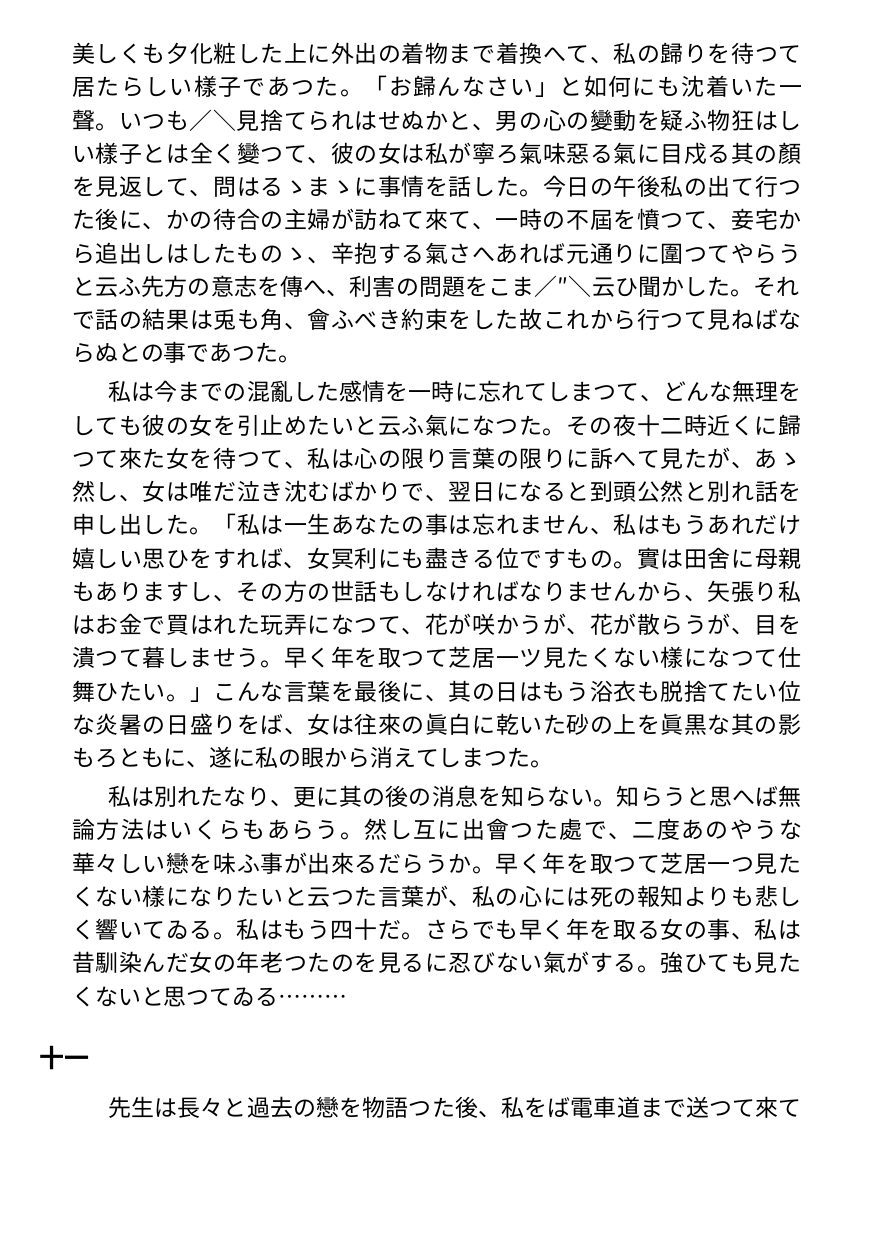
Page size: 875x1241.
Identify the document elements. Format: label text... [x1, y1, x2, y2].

text 私は今までの混亂した感情を一時に忘れてしまつて、どんな無理をしても彼の女を引止めたいと云ふ氣になつた。その夜十二時近くに歸つて來た女を待つて、私は心の限り言葉の限りに訴へて見たが、あゝ然し、女は唯だ泣き沈むばかりで、翌日になると到頭公然と別れ話を申し出した。「私は一生あなたの事は忘れません、私はもうあれだけ嬉しい思ひをすれば、女冥利にも盡きる位ですもの。實は田舍に母親もありますし、その方の世話もしなければなりませんから、矢張り私はお金で買はれた玩弄になつて、花が咲かうが、花が散らうが、目を潰つて暮しませう。早く年を取つて芝居一ツ見たくない樣になつて仕舞ひたい。」こんな言葉を最後に、其の日はもう浴衣も脱捨てたい位な炎暑の日盛りをば、女は往來の眞白に乾いた砂の上を眞黒な其の影もろともに、遂に私の眼から消えてしまつた。 [72, 374, 802, 773]
text 先生は長々と過去の戀を物語つた後、私をば電車道まで送つて來て [72, 1089, 802, 1123]
text 私は別れたなり、更に其の後の消息を知らない。知らうと思へば無論方法はいくらもあらう。然し互に出會つた處で、二度あのやうな華々しい戀を味ふ事が出來るだらうか。早く年を取つて芝居一つ見たくない樣になりたいと云つた言葉が、私の心には死の報知よりも悲しく響いてゐる。私はもう四十だ。さらでも早く年を取る女の事、私は昔馴染んだ女の年老つたのを見るに忍びない氣がする。強ひても見たくないと思つてゐる……… [72, 779, 802, 1012]
subtitle 十一 [36, 1035, 838, 1077]
text 美しくも夕化粧した上に外出の着物まで着換へて、私の歸りを待つて居たらしい樣子であつた。「お歸んなさい」と如何にも沈着いた一聲。いつも／＼見捨てられはせぬかと、男の心の變動を疑ふ物狂はしい樣子とは全く變つて、彼の女は私が寧ろ氣味惡る氣に目戍る其の顏を見返して、問はるゝまゝに事情を話した。今日の午後私の出て行つた後に、かの待合の主婦が訪ねて來て、一時の不屆を憤つて、妾宅から追出しはしたものゝ、辛抱する氣さへあれば元通りに圍つてやらうと云ふ先方の意志を傳へ、利害の問題をこま／″＼云ひ聞かした。それで話の結果は兎も角、會ふべき約束をした故これから行つて見ねばならぬとの事であつた。 [72, 36, 802, 368]
